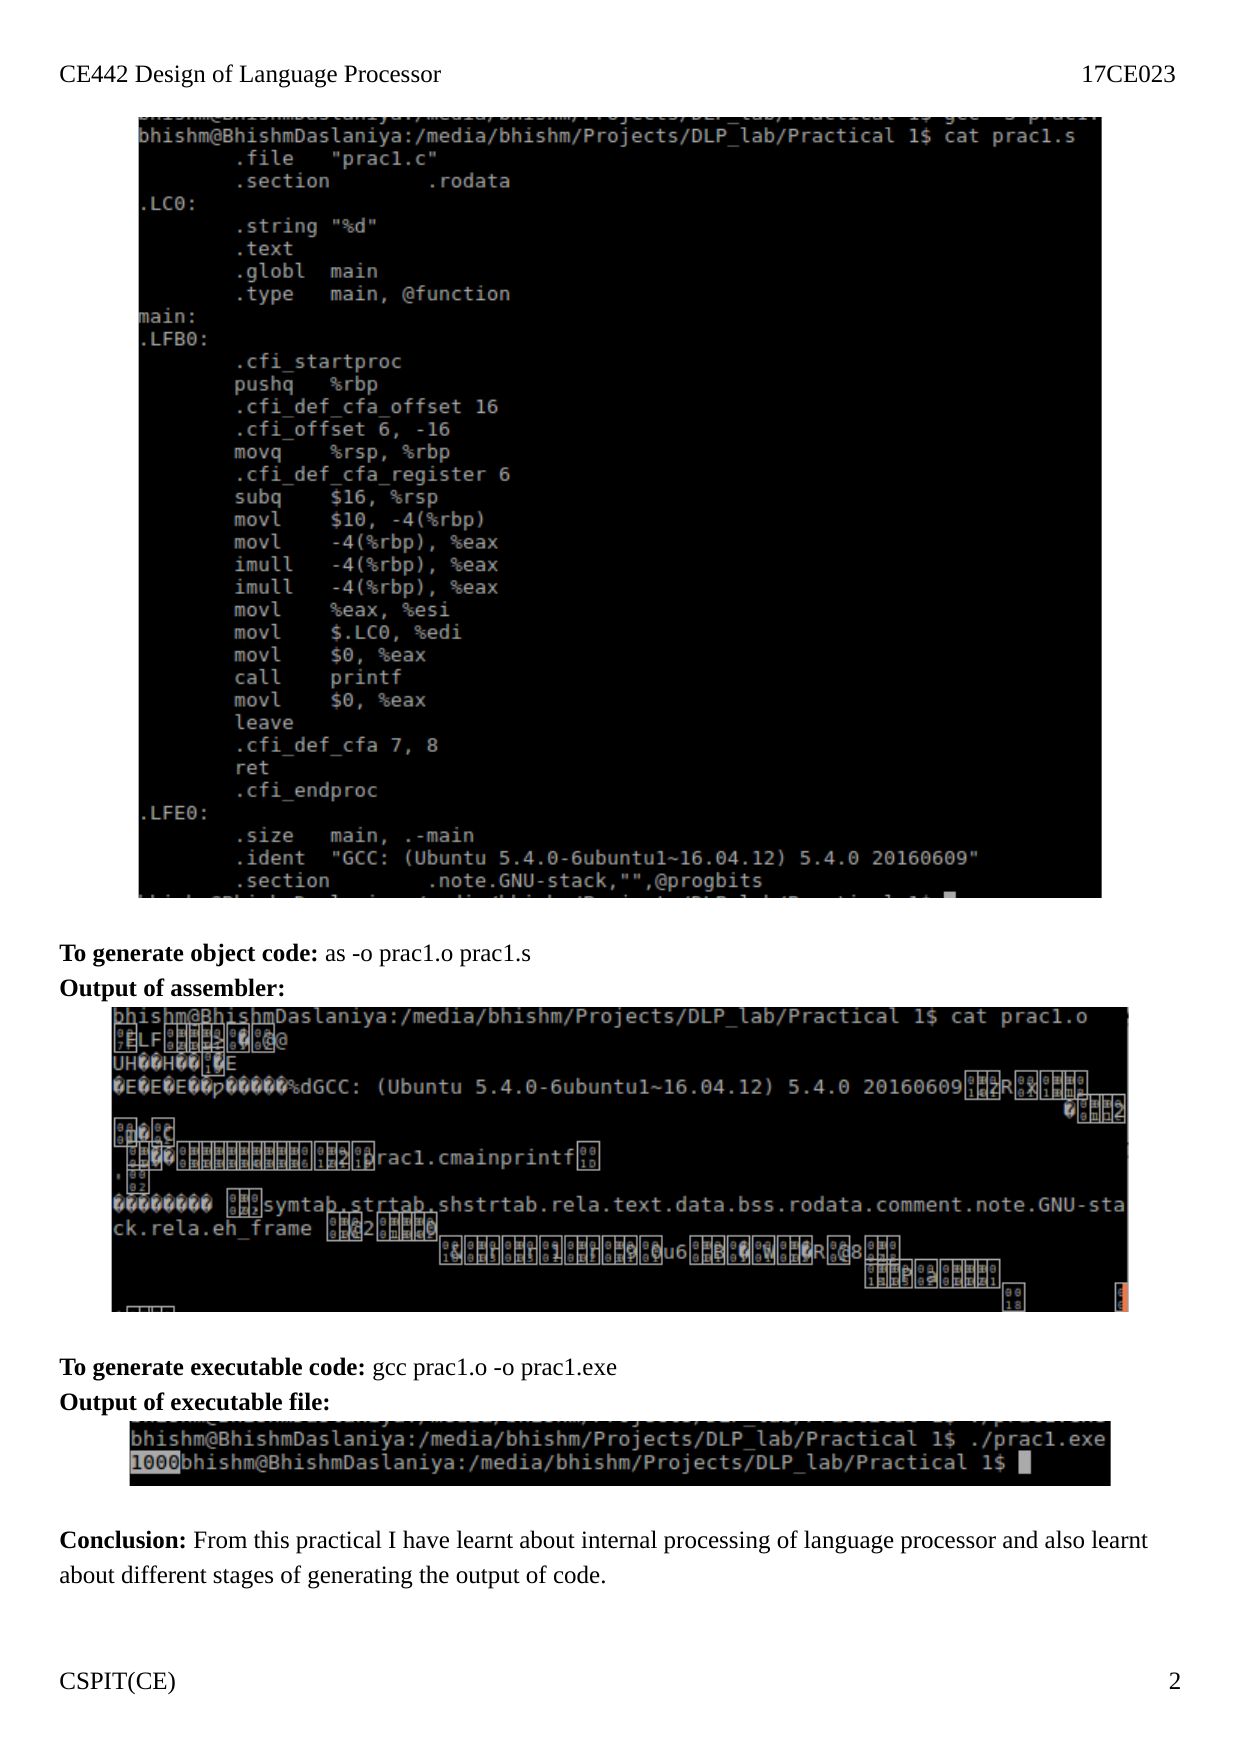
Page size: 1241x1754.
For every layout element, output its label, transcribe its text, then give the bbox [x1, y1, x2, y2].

picture [111, 1007, 1129, 1312]
text To generate object code: as -o prac1.o prac1.s [59, 938, 1181, 967]
text Output of assembler: [59, 973, 1181, 1001]
picture [138, 117, 1102, 898]
text To generate executable code: gcc prac1.o -o prac1.exe [59, 1352, 1181, 1381]
text Conclusion: From this practical I have learnt about internal processing of language processor and also learnt about different stages of generating the output of code. [59, 1526, 1181, 1589]
picture [129, 1421, 1111, 1486]
text Output of executable file: [59, 1387, 1181, 1415]
